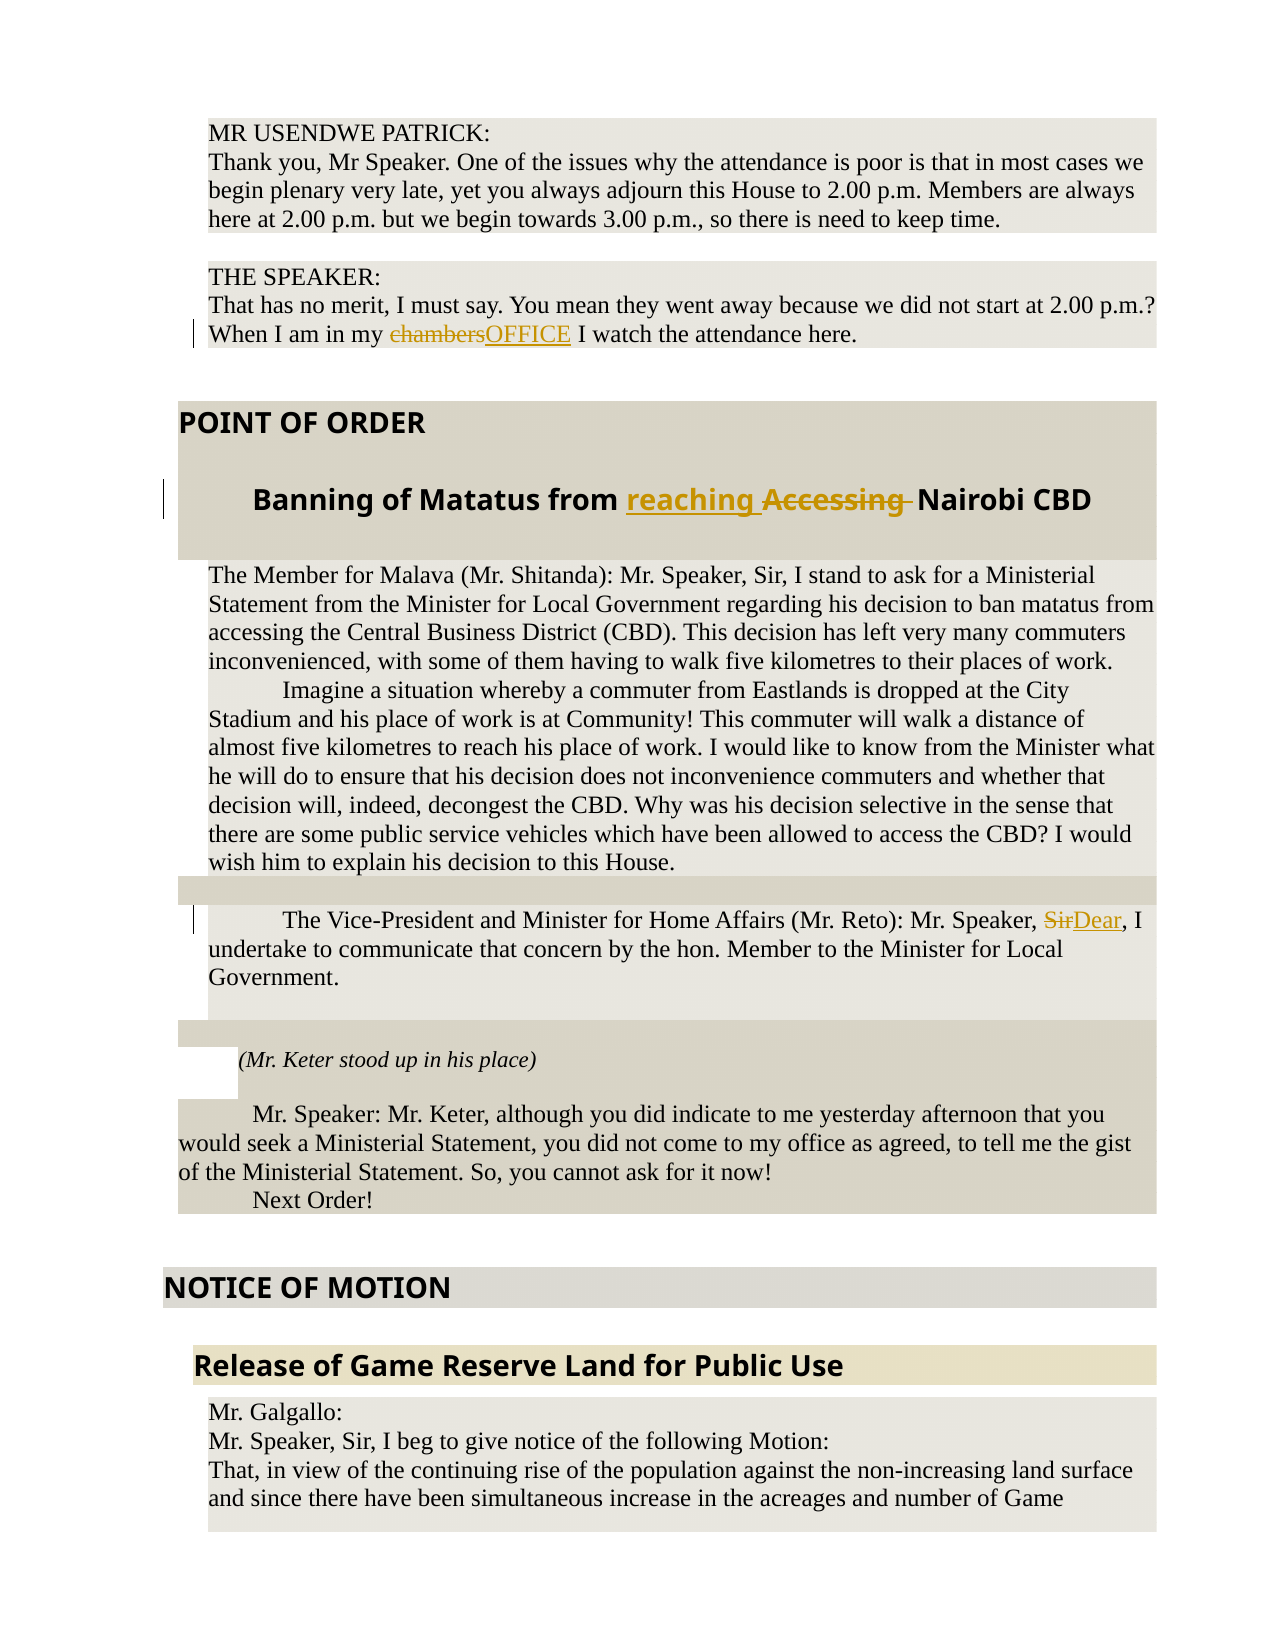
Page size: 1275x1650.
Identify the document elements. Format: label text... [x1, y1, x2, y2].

subtitle Release of Game Reserve Land for Public Use [193, 1345, 1157, 1385]
text THE SPEAKER: [208, 262, 1157, 291]
text Mr. Speaker, Sir, I beg to give notice of the following Motion: [208, 1426, 1157, 1455]
text That has no merit, I must say. You mean they went away because we did not start at 2.00 p.m.? When I am in my OFFICE I watch the attendance here. [208, 291, 1157, 348]
picture [178, 519, 1157, 560]
picture [178, 876, 1157, 905]
subtitle NOTICE OF MOTION [163, 1268, 1157, 1307]
text Mr. Galgallo: [208, 1397, 1157, 1426]
picture [178, 991, 1157, 1047]
text Thank you, Mr Speaker. One of the issues why the attendance is poor is that in most cases we begin plenary very late, yet you always adjourn this House to 2.00 p.m. Members are always here at 2.00 p.m. but we begin towards 3.00 p.m., so there is need to keep time. [208, 147, 1157, 233]
text Next Order! [178, 1185, 1157, 1214]
text (Mr. Keter stood up in his place) [238, 1046, 1157, 1073]
picture [208, 1512, 1157, 1532]
text Imagine a situation whereby a commuter from Eastlands is dropped at the City Stadium and his place of work is at Community! This commuter will walk a distance of almost five kilometres to reach his place of work. I would like to know from the Minister what he will do to ensure that his decision does not inconvenience commuters and whether that decision will, indeed, decongest the CBD. Why was his decision selective in the sense that there are some public service vehicles which have been allowed to access the CBD? I would wish him to explain his decision to this House. [208, 675, 1157, 876]
text The Vice-President and Minister for Home Affairs (Mr. Reto): Mr. Speaker, Dear, I undertake to communicate that concern by the hon. Member to the Minister for Local Government. [208, 905, 1157, 991]
text Mr. Speaker: Mr. Keter, although you did indicate to me yesterday afternoon that you would seek a Ministerial Statement, you did not come to my office as agreed, to tell me the gist of the Ministerial Statement. So, you cannot ask for it now! [178, 1099, 1157, 1185]
subtitle Banning of Matatus from reaching Nairobi CBD [178, 479, 1157, 519]
text The Member for Malava (Mr. Shitanda): Mr. Speaker, Sir, I stand to ask for a Ministerial Statement from the Minister for Local Government regarding his decision to ban matatus from accessing the Central Business District (CBD). This decision has left very many commuters inconvenienced, with some of them having to walk five kilometres to their places of work. [208, 560, 1157, 675]
subtitle POINT OF ORDER [178, 402, 1157, 442]
picture [178, 442, 1157, 479]
picture [238, 1073, 1157, 1099]
text MR USENDWE PATRICK: [208, 118, 1157, 147]
text That, in view of the continuing rise of the population against the non-increasing land surface and since there have been simultaneous increase in the acreages and number of Game [208, 1455, 1157, 1512]
